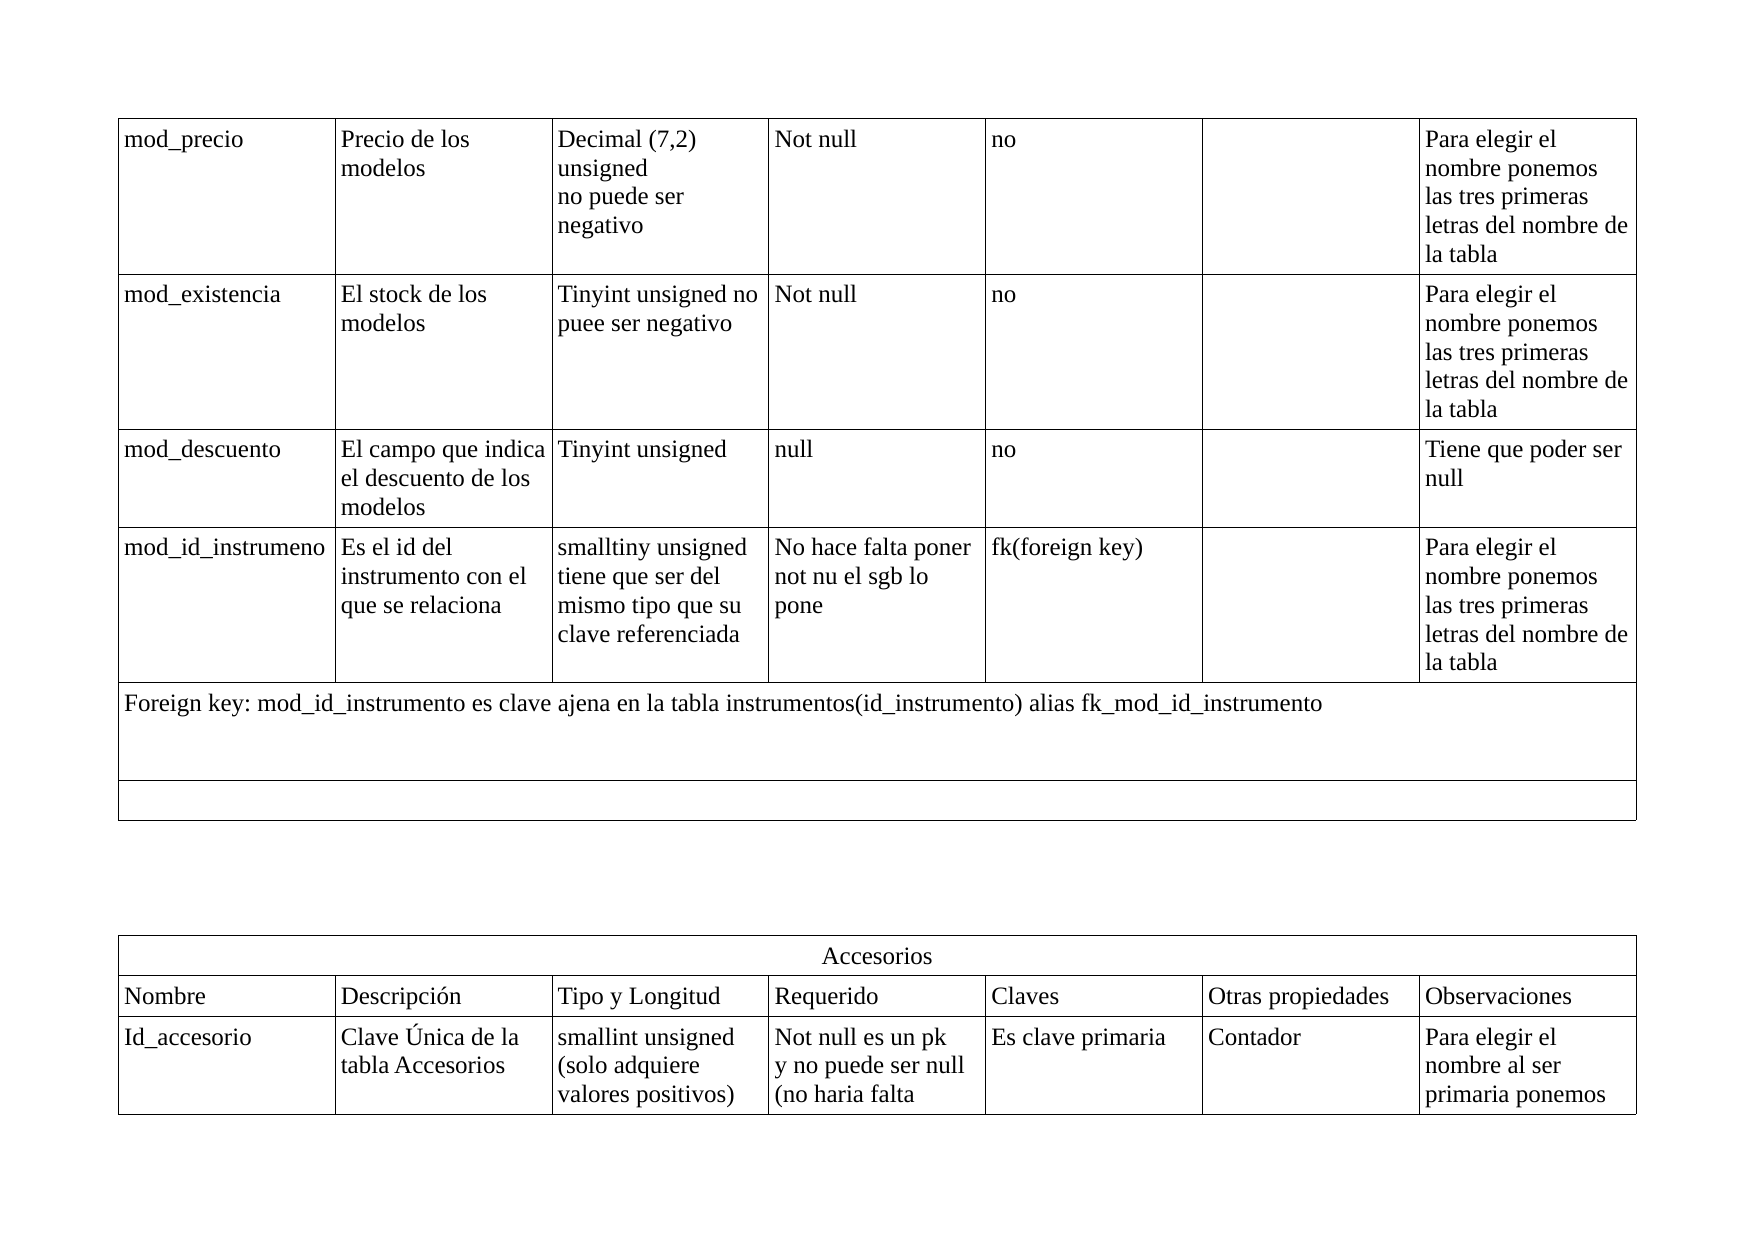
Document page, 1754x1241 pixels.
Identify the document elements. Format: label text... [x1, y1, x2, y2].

table_cell Es clave primaria [986, 1017, 1202, 1113]
table_cell Id_accesorio [119, 1017, 335, 1113]
table_cell Tiene que poder ser null [1420, 430, 1636, 527]
table_cell mod_existencia [119, 275, 335, 429]
table_cell smallint unsigned (solo adquiere valores positivos) [553, 1017, 768, 1113]
table_cell Requerido [769, 976, 985, 1016]
table_cell no [986, 275, 1202, 429]
table_cell Para elegir el nombre al ser primaria ponemos [1420, 1017, 1636, 1113]
table_cell fk(foreign key) [986, 528, 1202, 682]
table_cell no [986, 119, 1202, 273]
table_cell Not null [769, 275, 985, 429]
table_cell Otras propiedades [1203, 976, 1419, 1016]
table_cell Claves [986, 976, 1202, 1016]
table_cell smalltiny unsigned tiene que ser del mismo tipo que su clave referenciada [553, 528, 768, 682]
table_cell Tinyint unsigned [553, 430, 768, 527]
table_cell Nombre [119, 976, 335, 1016]
table_cell Precio de los modelos [336, 119, 552, 273]
table_cell Para elegir el nombre ponemos las tres primeras letras del nombre de la tabla [1420, 528, 1636, 682]
table_cell Foreign key: mod_id_instrumento es clave ajena en la tabla instrumentos(id_instrumento) alias fk_mod_id_instrumento [119, 683, 1636, 780]
table_cell Tinyint unsigned no puee ser negativo [553, 275, 768, 429]
table_cell Descripción [336, 976, 552, 1016]
table_cell Tipo y Longitud [553, 976, 768, 1016]
table_cell [1203, 275, 1419, 429]
table_cell [1203, 528, 1419, 682]
table_cell Clave Única de la tabla Accesorios [336, 1017, 552, 1113]
table_cell Para elegir el nombre ponemos las tres primeras letras del nombre de la tabla [1420, 275, 1636, 429]
table_cell El campo que indica el descuento de los modelos [336, 430, 552, 527]
table_cell mod_id_instrumeno [119, 528, 335, 682]
table_cell [1203, 430, 1419, 527]
table_cell null [769, 430, 985, 527]
table_cell El stock de los modelos [336, 275, 552, 429]
table_header Accesorios [119, 936, 1636, 975]
table_cell Para elegir el nombre ponemos las tres primeras letras del nombre de la tabla [1420, 119, 1636, 273]
table_cell Decimal (7,2) unsigned no puede ser negativo [553, 119, 768, 273]
table_cell No hace falta poner not nu el sgb lo pone [769, 528, 985, 682]
table_cell mod_descuento [119, 430, 335, 527]
table_cell mod_precio [119, 119, 335, 273]
table_cell Observaciones [1420, 976, 1636, 1016]
table_cell Contador [1203, 1017, 1419, 1113]
table_cell [1203, 119, 1419, 273]
table_cell [119, 781, 1636, 820]
table_cell no [986, 430, 1202, 527]
table_cell Not null [769, 119, 985, 273]
table_cell Es el id del instrumento con el que se relaciona [336, 528, 552, 682]
table_cell Not null es un pk y no puede ser null (no haria falta [769, 1017, 985, 1113]
